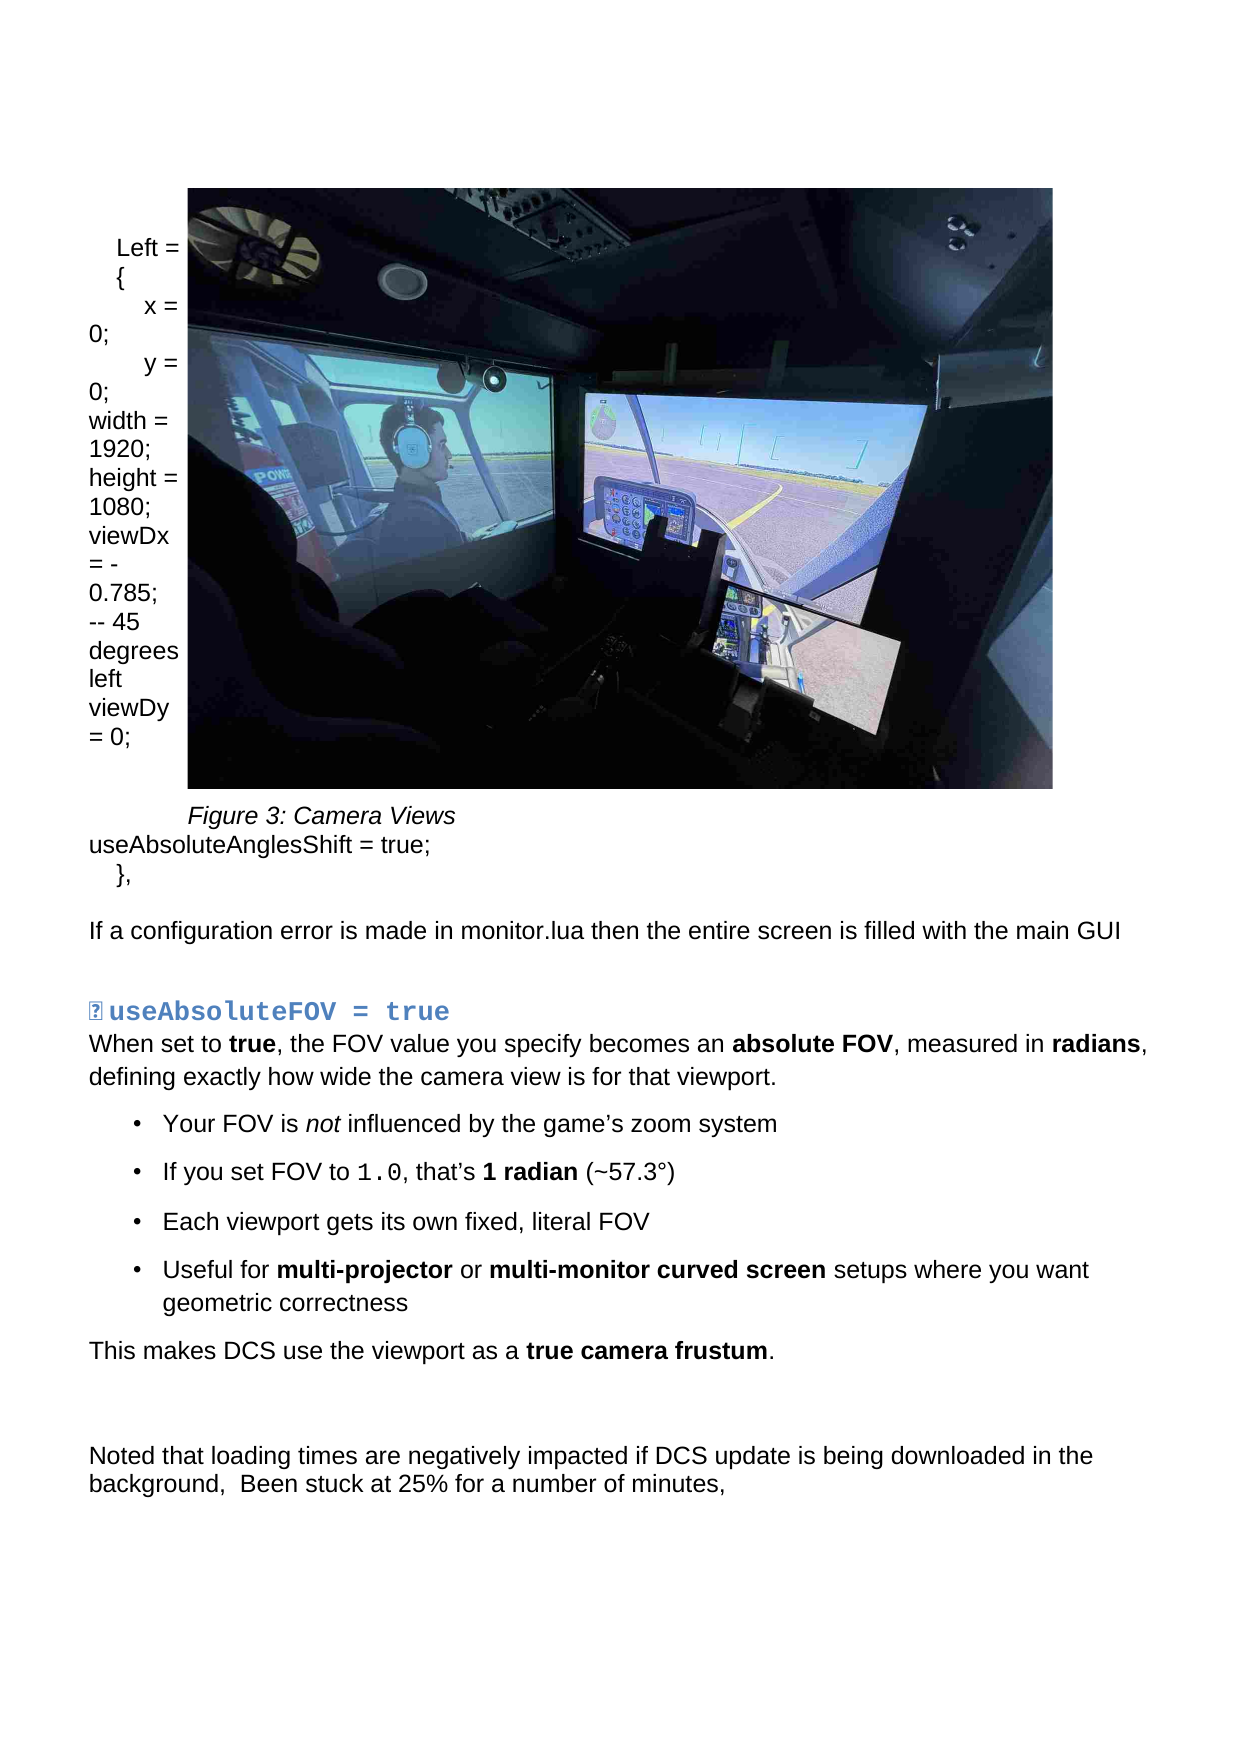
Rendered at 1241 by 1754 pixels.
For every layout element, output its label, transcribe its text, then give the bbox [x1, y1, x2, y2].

text viewDy = 0; [88, 693, 187, 751]
text height = 1080; [88, 463, 187, 521]
text }, [88, 858, 1152, 887]
text This makes DCS use the viewport as a true camera frustum. [88, 1336, 1152, 1364]
text [1053, 693, 1152, 751]
text width = 1920; [88, 406, 187, 463]
text [1053, 233, 1152, 262]
text Noted that loading times are negatively impacted if DCS update is being downloaded in the background, Been stuck at 25% for a number of minutes, [88, 1441, 1152, 1498]
text [1053, 291, 1152, 348]
text x = 0; [88, 291, 187, 348]
text useAbsoluteAnglesShift = true; [88, 751, 1152, 858]
text Left = [88, 233, 187, 262]
list If you set FOV to 1.0, that’s 1 radian (~57.3°) [133, 1157, 1152, 1188]
text viewDx = -0.785; -- 45 degrees left [88, 521, 187, 693]
text If a configuration error is made in monitor.lua then the entire screen is filled with the main GUI [88, 887, 1152, 945]
list Your FOV is not influenced by the game’s zoom system [133, 1109, 1152, 1138]
list Each viewport gets its own fixed, literal FOV [133, 1207, 1152, 1236]
text [1053, 348, 1152, 406]
subtitle ✅ useAbsoluteFOV = true [88, 994, 1152, 1029]
text [1053, 521, 1152, 693]
text [1053, 463, 1152, 521]
text y = 0; [88, 348, 187, 406]
text When set to true, the FOV value you specify becomes an absolute FOV, measured in radians, defining exactly how wide the camera view is for that viewport. [88, 1029, 1152, 1091]
text { [88, 262, 187, 291]
text [1053, 262, 1152, 291]
list Useful for multi-projector or multi-monitor curved screen setups where you want geometric correctness [133, 1255, 1152, 1317]
picture [187, 188, 1053, 789]
text Figure 3: Camera Views [187, 789, 1053, 830]
text [1053, 406, 1152, 463]
